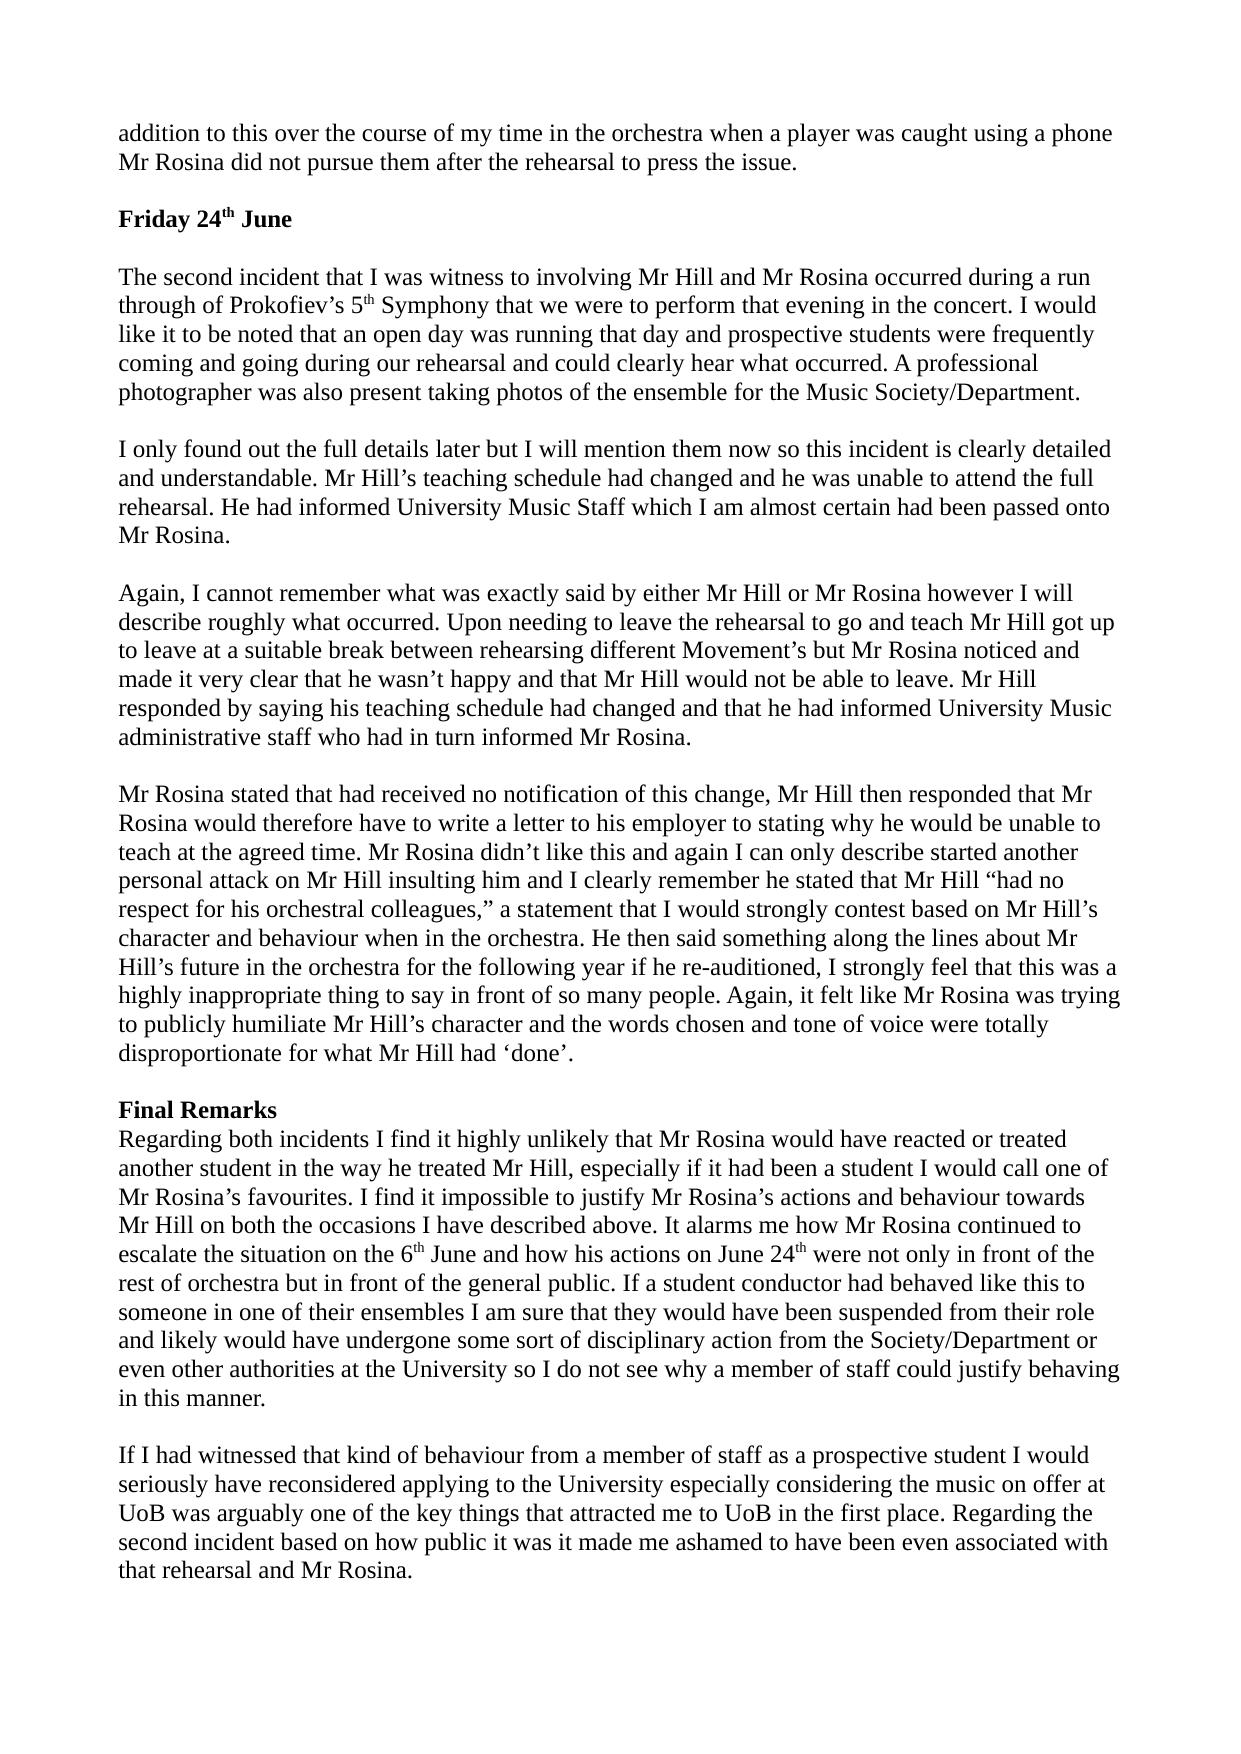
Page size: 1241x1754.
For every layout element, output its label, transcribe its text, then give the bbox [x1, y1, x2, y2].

text Friday 24th June [118, 204, 1122, 233]
text If I had witnessed that kind of behaviour from a member of staff as a prospective student I would seriously have reconsidered applying to the University especially considering the music on offer at UoB was arguably one of the key things that attracted me to UoB in the first place. Regarding the second incident based on how public it was it made me ashamed to have been even associated with that rehearsal and Mr Rosina. [118, 1441, 1122, 1584]
text I only found out the full details later but I will mention them now so this incident is clearly detailed and understandable. Mr Hill’s teaching schedule had changed and he was unable to attend the full rehearsal. He had informed University Music Staff which I am almost certain had been passed onto Mr Rosina. [118, 434, 1122, 549]
text Mr Rosina stated that had received no notification of this change, Mr Hill then responded that Mr Rosina would therefore have to write a letter to his employer to stating why he would be unable to teach at the agreed time. Mr Rosina didn’t like this and again I can only describe started another personal attack on Mr Hill insulting him and I clearly remember he stated that Mr Hill “had no respect for his orchestral colleagues,” a statement that I would strongly contest based on Mr Hill’s character and behaviour when in the orchestra. He then said something along the lines about Mr Hill’s future in the orchestra for the following year if he re-auditioned, I strongly feel that this was a highly inappropriate thing to say in front of so many people. Again, it felt like Mr Rosina was trying to publicly humiliate Mr Hill’s character and the words chosen and tone of voice were totally disproportionate for what Mr Hill had ‘done’. [118, 779, 1122, 1067]
text The second incident that I was witness to involving Mr Hill and Mr Rosina occurred during a run through of Prokofiev’s 5th Symphony that we were to perform that evening in the concert. I would like it to be noted that an open day was running that day and prospective students were frequently coming and going during our rehearsal and could clearly hear what occurred. A professional photographer was also present taking photos of the ensemble for the Music Society/Department. [118, 262, 1122, 406]
text addition to this over the course of my time in the orchestra when a player was caught using a phone Mr Rosina did not pursue them after the rehearsal to press the issue. [118, 118, 1122, 176]
text Again, I cannot remember what was exactly said by either Mr Hill or Mr Rosina however I will describe roughly what occurred. Upon needing to leave the rehearsal to go and teach Mr Hill got up to leave at a suitable break between rehearsing different Movement’s but Mr Rosina noticed and made it very clear that he wasn’t happy and that Mr Hill would not be able to leave. Mr Hill responded by saying his teaching schedule had changed and that he had informed University Music administrative staff who had in turn informed Mr Rosina. [118, 578, 1122, 751]
text Regarding both incidents I find it highly unlikely that Mr Rosina would have reacted or treated another student in the way he treated Mr Hill, especially if it had been a student I would call one of Mr Rosina’s favourites. I find it impossible to justify Mr Rosina’s actions and behaviour towards Mr Hill on both the occasions I have described above. It alarms me how Mr Rosina continued to escalate the situation on the 6th June and how his actions on June 24th were not only in front of the rest of orchestra but in front of the general public. If a student conductor had behaved like this to someone in one of their ensembles I am sure that they would have been suspended from their role and likely would have undergone some sort of disciplinary action from the Society/Department or even other authorities at the University so I do not see why a member of staff could justify behaving in this manner. [118, 1124, 1122, 1412]
text Final Remarks [118, 1096, 1122, 1124]
